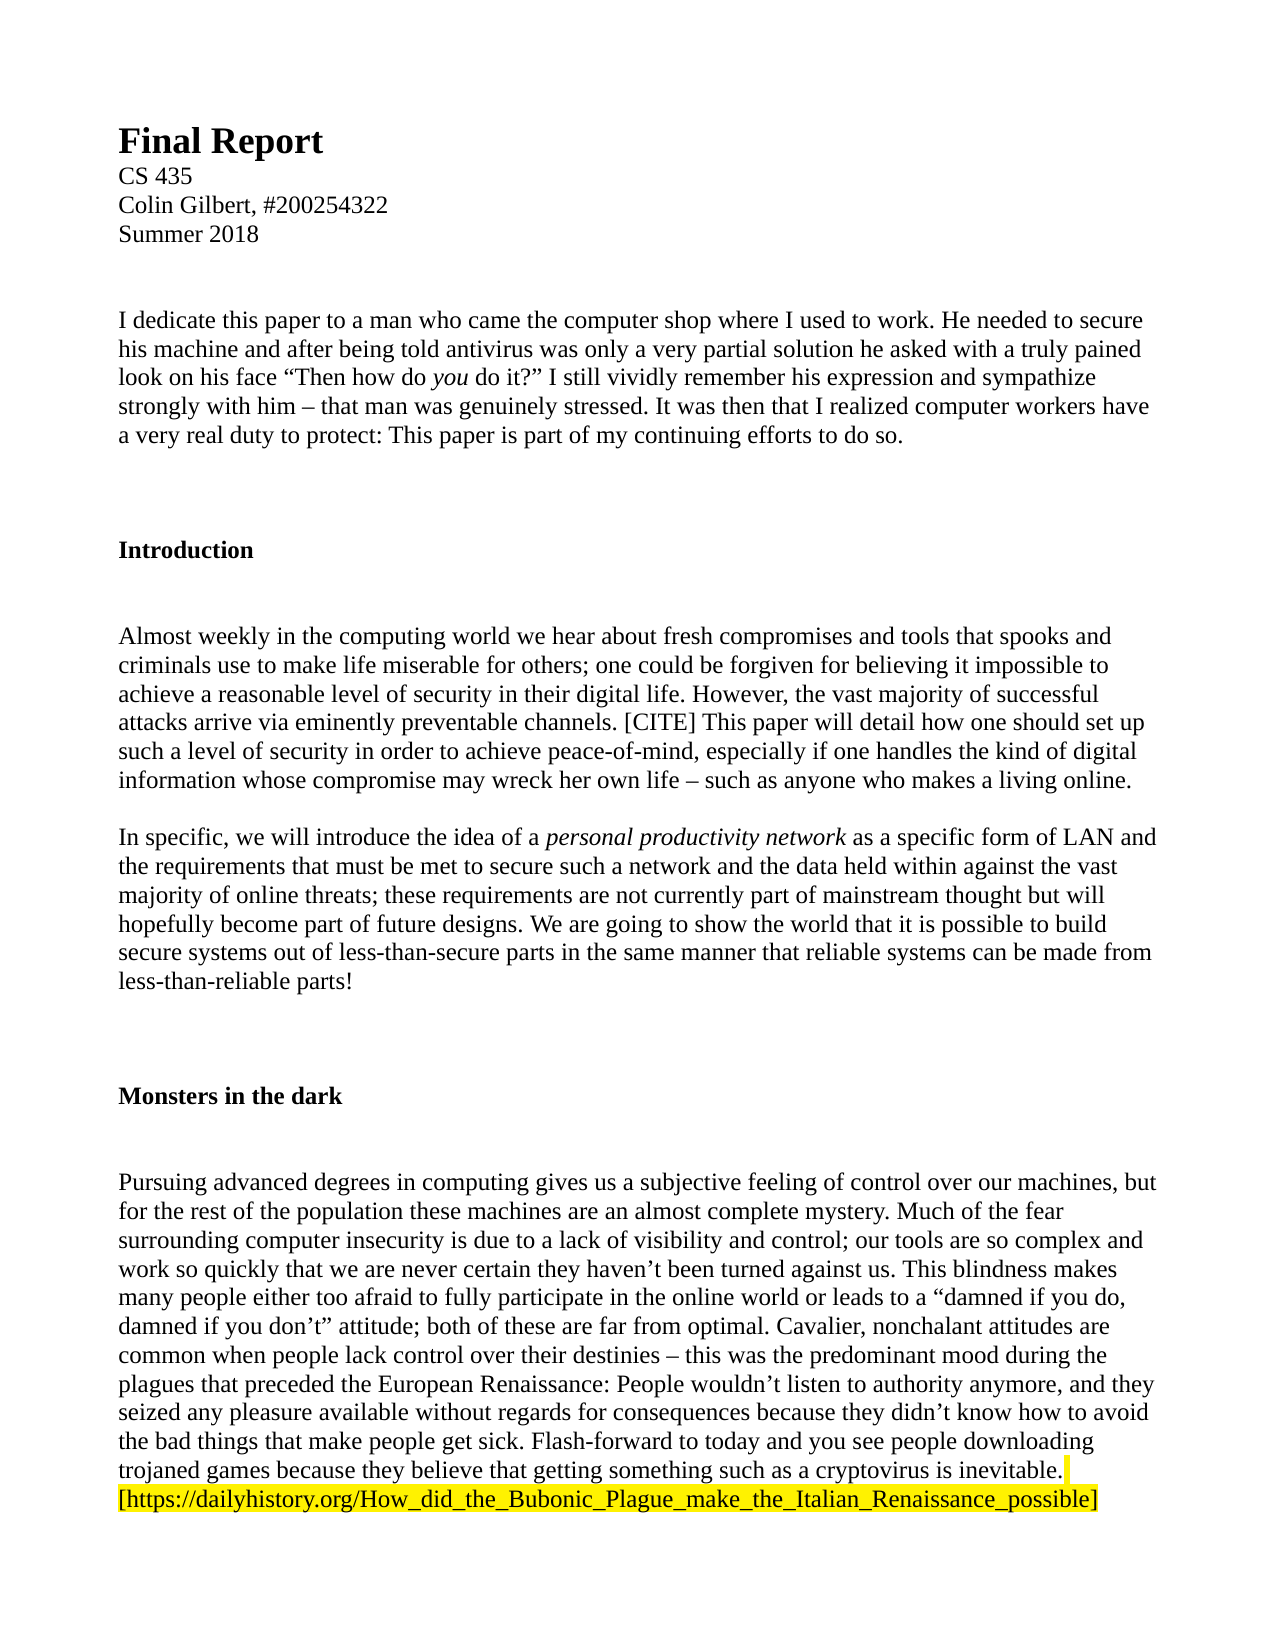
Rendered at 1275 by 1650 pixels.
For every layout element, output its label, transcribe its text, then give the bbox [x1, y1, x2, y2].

text Pursuing advanced degrees in computing gives us a subjective feeling of control over our machines, but for the rest of the population these machines are an almost complete mystery. Much of the fear surrounding computer insecurity is due to a lack of visibility and control; our tools are so complex and work so quickly that we are never certain they haven’t been turned against us. This blindness makes many people either too afraid to fully participate in the online world or leads to a “damned if you do, damned if you don’t” attitude; both of these are far from optimal. Cavalier, nonchalant attitudes are common when people lack control over their destinies – this was the predominant mood during the plagues that preceded the European Renaissance: People wouldn’t listen to authority anymore, and they seized any pleasure available without regards for consequences because they didn’t know how to avoid the bad things that make people get sick. Flash-forward to today and you see people downloading trojaned games because they believe that getting something such as a cryptovirus is inevitable. [https://dailyhistory.org/How_did_the_Bubonic_Plague_make_the_Italian_Renaissance_possible] [118, 1167, 1157, 1512]
text Final Report [118, 118, 1157, 161]
text Introduction [118, 535, 1157, 564]
text Monsters in the dark [118, 1081, 1157, 1110]
text I dedicate this paper to a man who came the computer shop where I used to work. He needed to secure his machine and after being told antivirus was only a very partial solution he asked with a truly pained look on his face “Then how do you do it?” I still vividly remember his expression and sympathize strongly with him – that man was genuinely stressed. It was then that I realized computer workers have a very real duty to protect: This paper is part of my continuing efforts to do so. [118, 305, 1157, 449]
text Colin Gilbert, #200254322 [118, 190, 1157, 219]
text In specific, we will introduce the idea of a personal productivity network as a specific form of LAN and the requirements that must be met to secure such a network and the data held within against the vast majority of online threats; these requirements are not currently part of mainstream thought but will hopefully become part of future designs. We are going to show the world that it is possible to build secure systems out of less-than-secure parts in the same manner that reliable systems can be made from less-than-reliable parts! [118, 822, 1157, 995]
text CS 435 [118, 161, 1157, 190]
text Summer 2018 [118, 219, 1157, 247]
text Almost weekly in the computing world we hear about fresh compromises and tools that spooks and criminals use to make life miserable for others; one could be forgiven for believing it impossible to achieve a reasonable level of security in their digital life. However, the vast majority of successful attacks arrive via eminently preventable channels. [CITE] This paper will detail how one should set up such a level of security in order to achieve peace-of-mind, especially if one handles the kind of digital information whose compromise may wreck her own life – such as anyone who makes a living online. [118, 621, 1157, 794]
